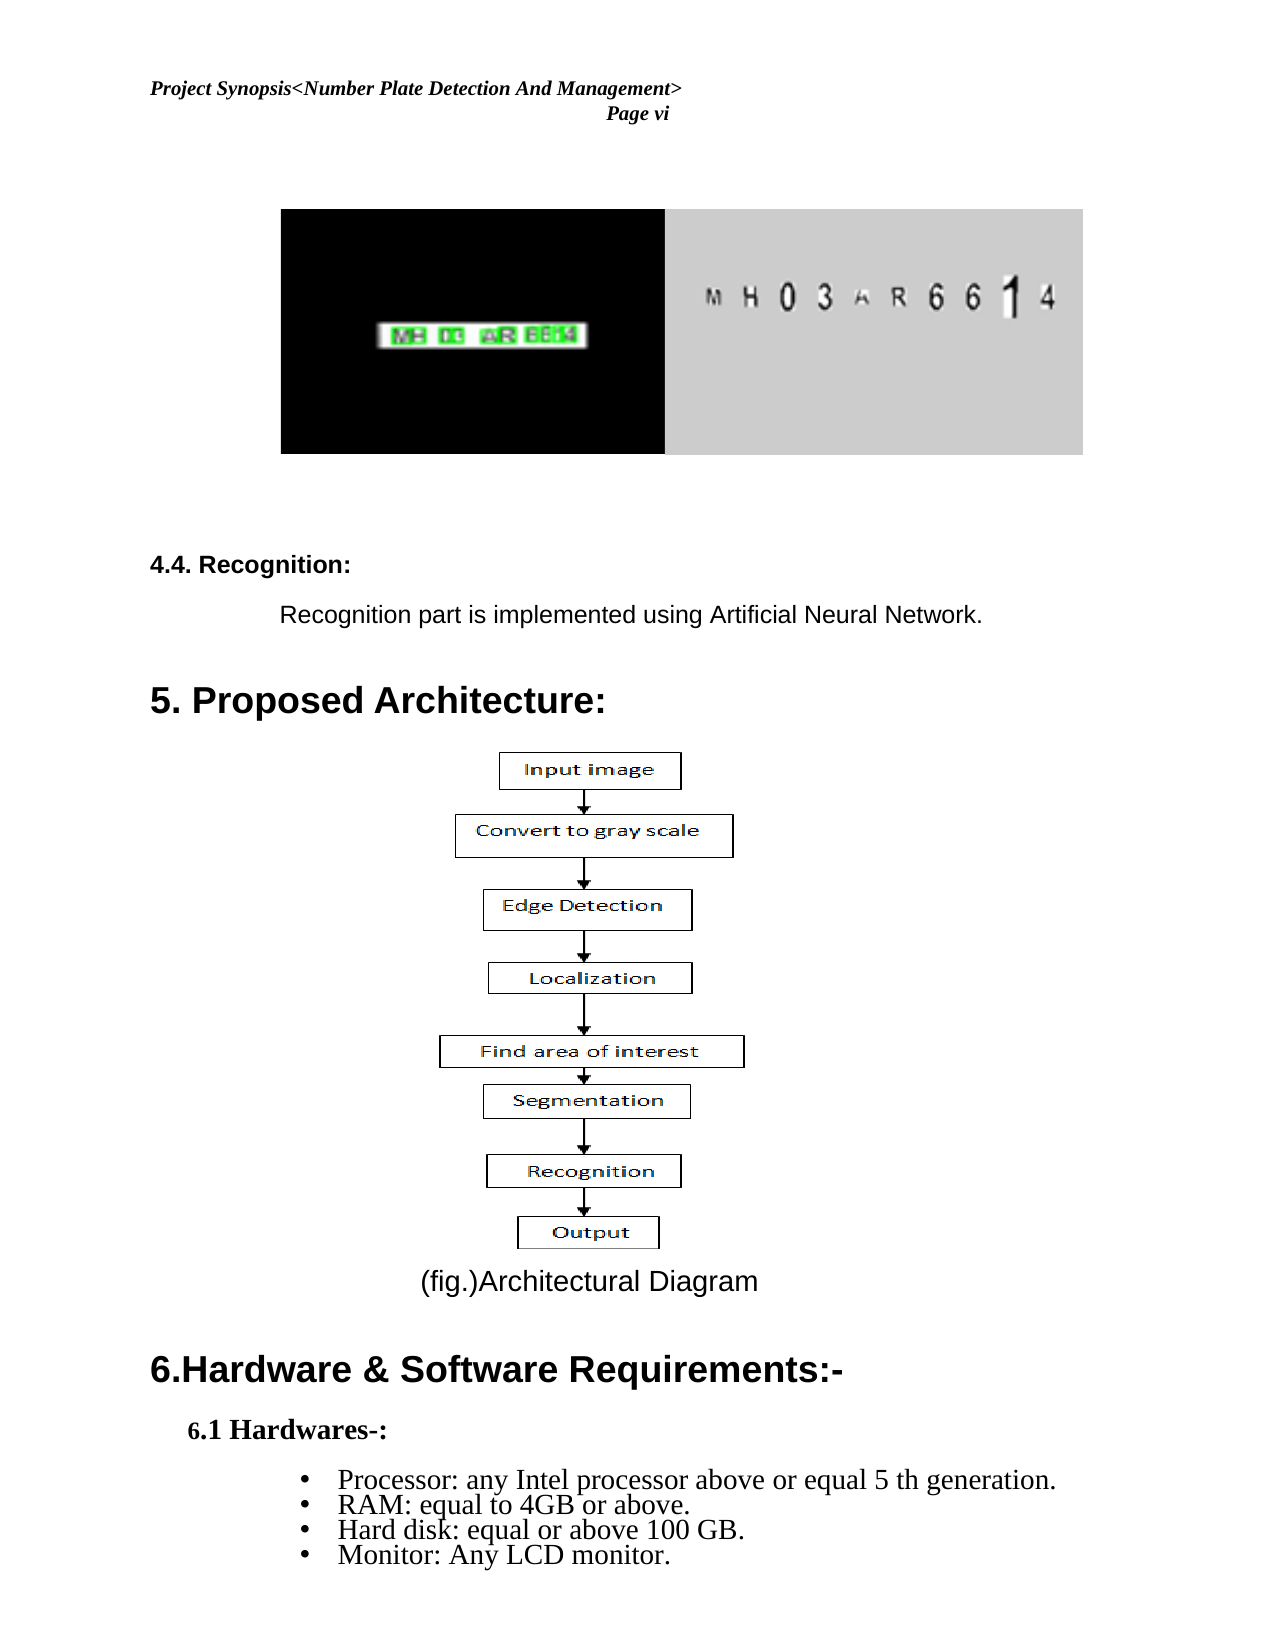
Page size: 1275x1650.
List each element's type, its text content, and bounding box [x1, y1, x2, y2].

picture [280, 209, 1083, 455]
picture [358, 745, 789, 1249]
text 6.1 Hardwares-: [150, 1421, 1125, 1444]
text (fig.)Architectural Diagram [150, 1272, 427, 1297]
text (fig.)Architectural Diagram [424, 1272, 473, 1297]
list Processor: any Intel processor above or equal 5 th generation. [300, 1469, 1125, 1494]
text Recognition part is implemented using Artificial Neural Network. [150, 604, 1125, 629]
subtitle 6.Hardware & Software Requirements:- [150, 1347, 1125, 1390]
subtitle 5. Proposed Architecture: [150, 679, 1125, 722]
subtitle 4.4. Recognition: [150, 550, 1125, 579]
text (fig.)Architectural Diagram [471, 1272, 1125, 1297]
list Hard disk: equal or above 100 GB. [300, 1519, 1125, 1544]
list RAM: equal to 4GB or above. [300, 1494, 1125, 1519]
list Monitor: Any LCD monitor. [300, 1544, 1125, 1569]
